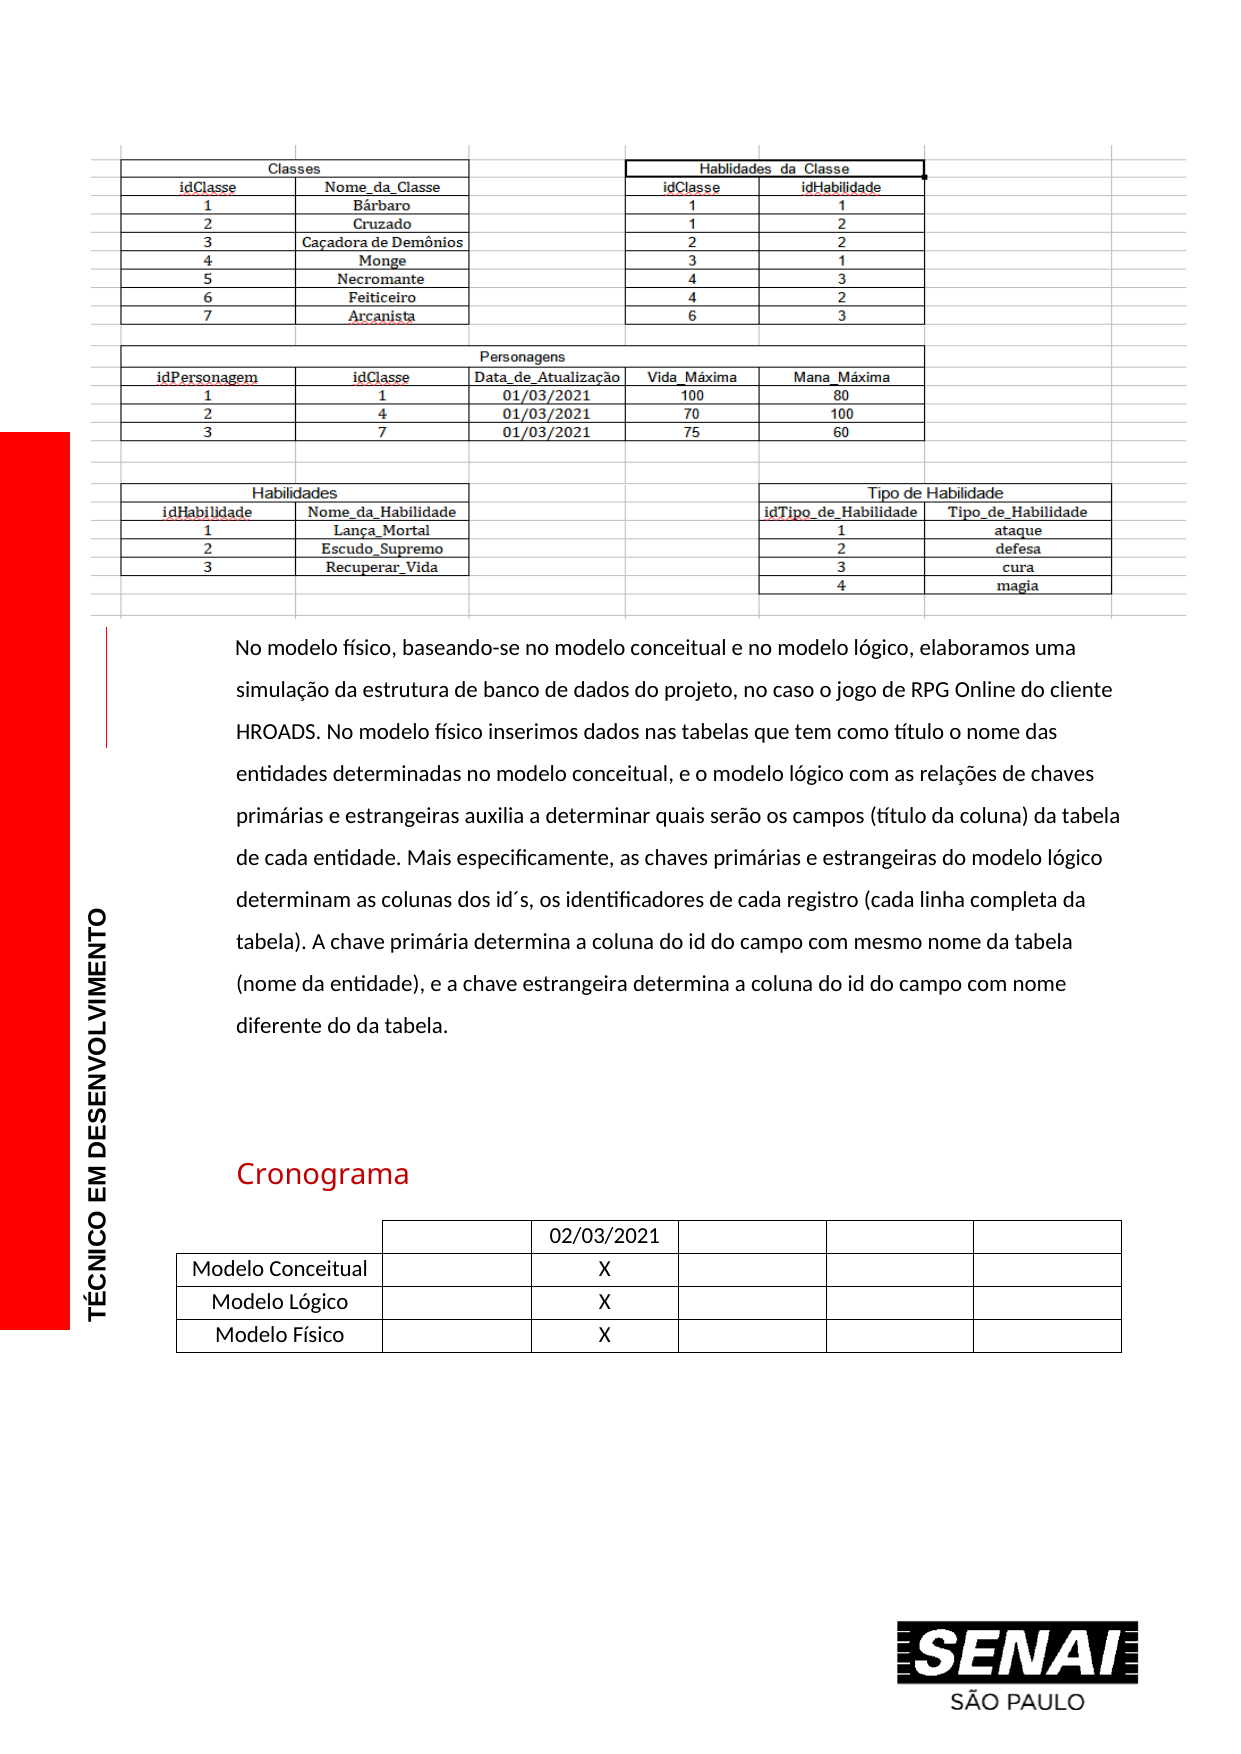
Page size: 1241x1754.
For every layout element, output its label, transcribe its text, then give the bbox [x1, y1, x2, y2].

table_cell [974, 1254, 1121, 1286]
table_header [679, 1221, 826, 1253]
table_cell Modelo Lógico [177, 1287, 382, 1319]
table_cell Modelo Físico [177, 1320, 382, 1352]
table_cell [383, 1287, 531, 1319]
table_cell [679, 1287, 826, 1319]
picture [897, 1614, 1143, 1710]
table_header [974, 1221, 1121, 1253]
table_cell [974, 1320, 1121, 1352]
table_cell X [532, 1254, 678, 1286]
table_cell [827, 1320, 973, 1352]
table_header 02/03/2021 [532, 1221, 678, 1253]
table_cell [974, 1287, 1121, 1319]
table_cell [679, 1320, 826, 1352]
table_cell Modelo Conceitual [177, 1254, 382, 1286]
table_cell [383, 1254, 531, 1286]
table_header [177, 1220, 382, 1253]
picture [91, 145, 1187, 619]
table_cell [827, 1287, 973, 1319]
table_cell X [532, 1320, 678, 1352]
table_cell [679, 1254, 826, 1286]
table_header [383, 1221, 531, 1253]
table_cell [827, 1254, 973, 1286]
text No modelo físico, baseando-se no modelo conceitual e no modelo lógico, elaboramos uma simulação da estrutura de banco de dados do projeto, no caso o jogo de RPG Online do cliente HROADS. No modelo físico inserimos dados nas tabelas que tem como título o nome das entidades determinadas no modelo conceitual, e o modelo lógico com as relações de chaves primárias e estrangeiras auxilia a determinar quais serão os campos (título da coluna) da tabela de cada entidade. Mais especificamente, as chaves primárias e estrangeiras do modelo lógico determinam as colunas dos id´s, os identificadores de cada registro (cada linha completa da tabela). A chave primária determina a coluna do id do campo com mesmo nome da tabela (nome da entidade), e a chave estrangeira determina a coluna do id do campo com nome diferente do da tabela. [235, 619, 1123, 1039]
table_header [827, 1221, 973, 1253]
subtitle Cronograma [236, 1153, 1123, 1193]
text [235, 122, 1123, 145]
table_cell X [532, 1287, 678, 1319]
table_cell [383, 1320, 531, 1352]
